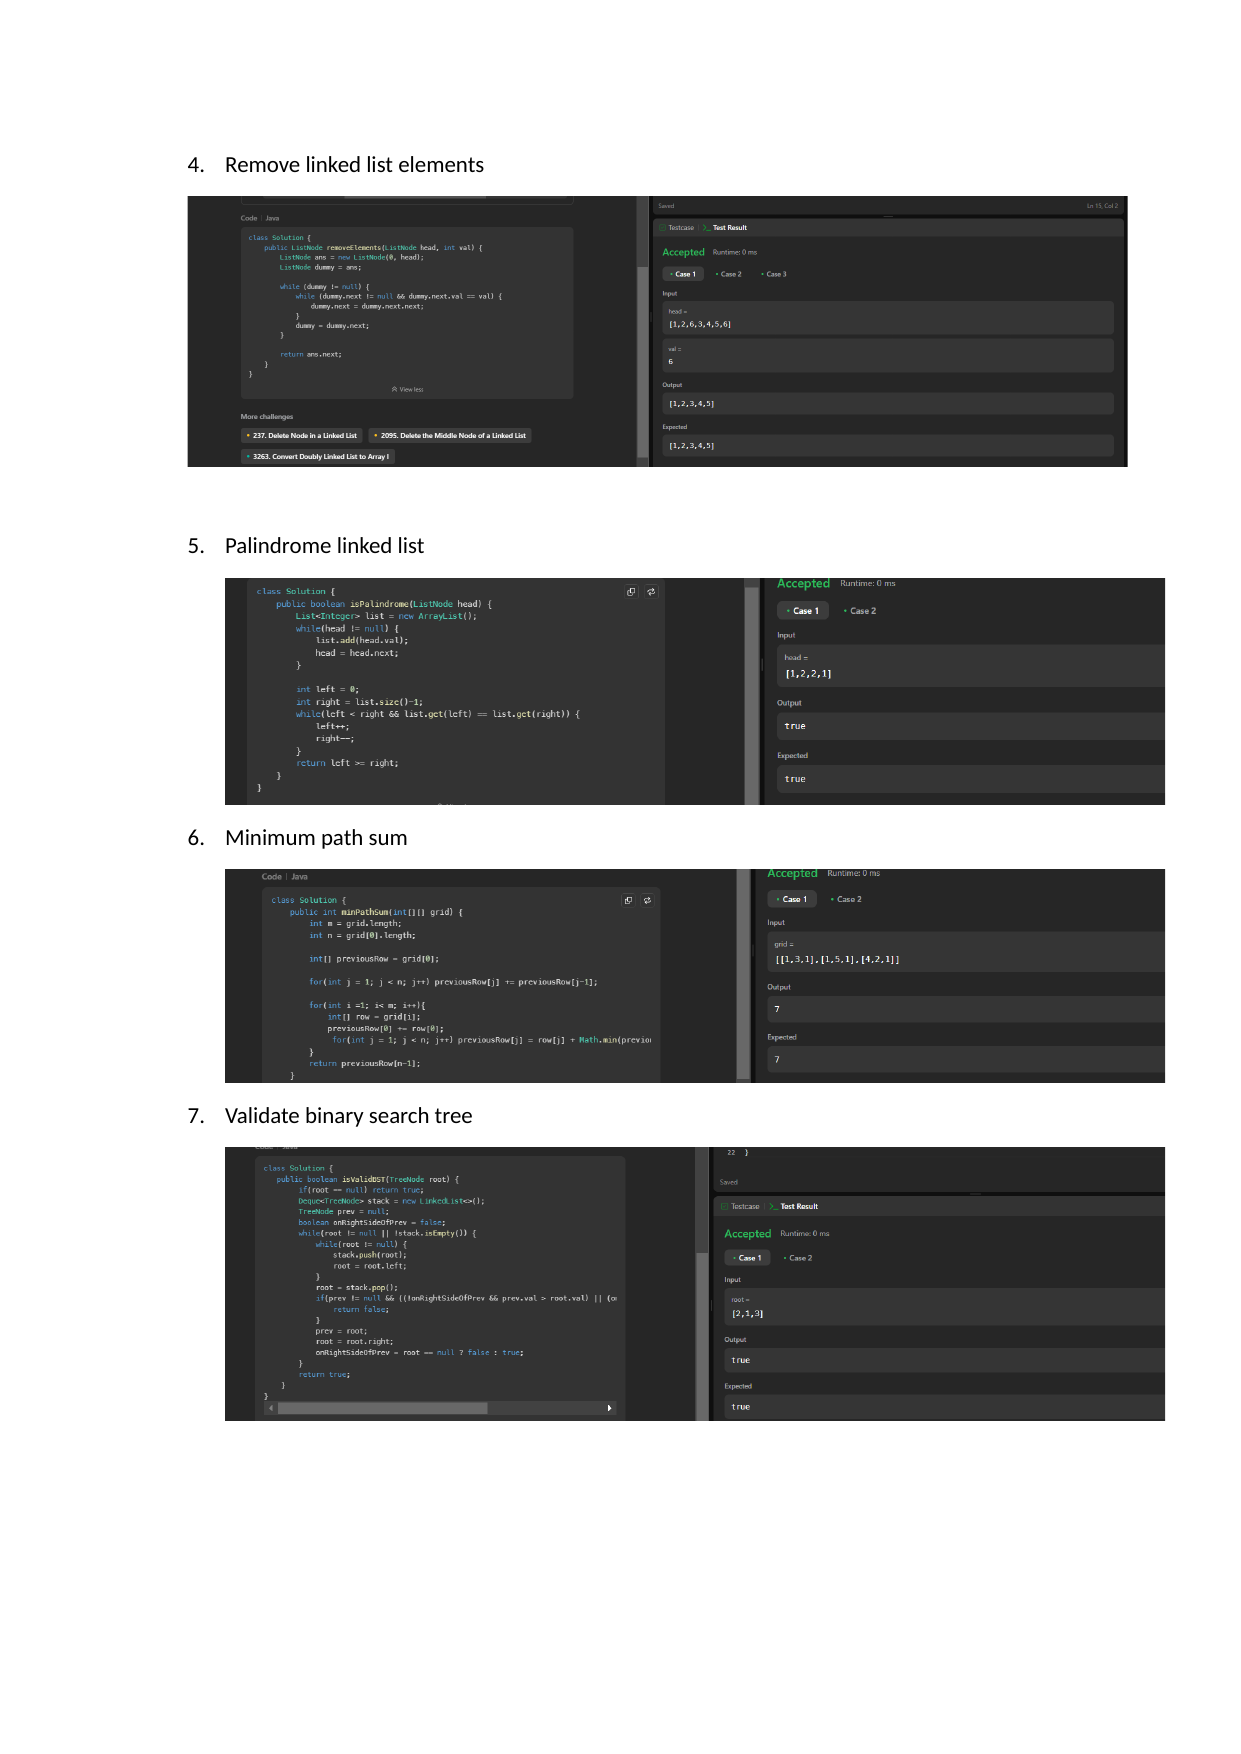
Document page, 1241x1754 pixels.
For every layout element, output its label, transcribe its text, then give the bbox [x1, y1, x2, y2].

list Remove linked list elements [187, 150, 1090, 178]
list Palindrome linked list [187, 532, 1090, 560]
list Validate binary search tree [187, 1101, 1090, 1129]
list Minimum path sum [187, 823, 1090, 851]
